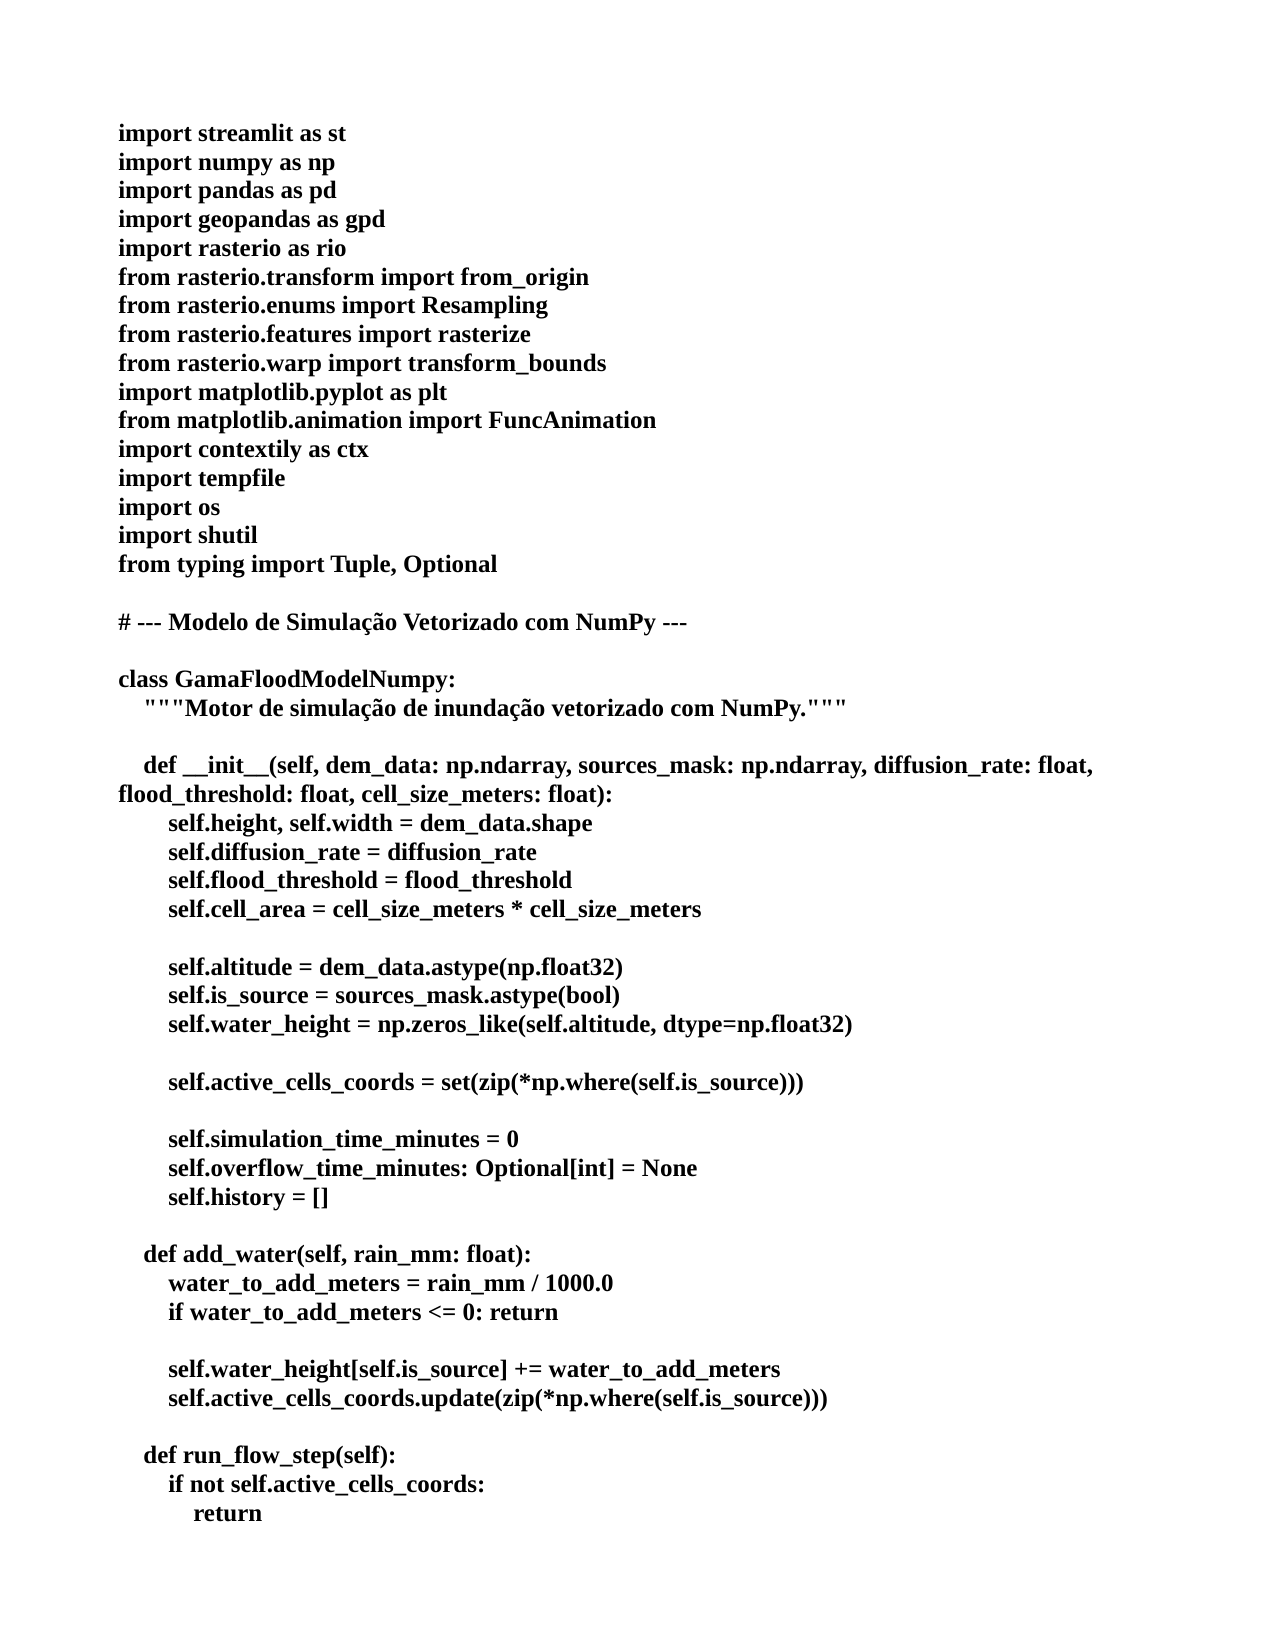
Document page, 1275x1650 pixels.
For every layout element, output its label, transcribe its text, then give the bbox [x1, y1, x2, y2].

text import rasterio as rio [118, 233, 1157, 262]
text from matplotlib.animation import FuncAnimation [118, 406, 1157, 434]
text import shutil [118, 521, 1157, 549]
text from rasterio.warp import transform_bounds [118, 348, 1157, 377]
text """Motor de simulação de inundação vetorizado com NumPy.""" [118, 693, 1157, 722]
text self.diffusion_rate = diffusion_rate [118, 837, 1157, 866]
text import tempfile [118, 463, 1157, 492]
text import matplotlib.pyplot as plt [118, 377, 1157, 406]
text self.simulation_time_minutes = 0 [118, 1124, 1157, 1153]
text import geopandas as gpd [118, 204, 1157, 233]
text if water_to_add_meters <= 0: return [118, 1297, 1157, 1326]
text from rasterio.features import rasterize [118, 319, 1157, 348]
text self.active_cells_coords.update(zip(*np.where(self.is_source))) [118, 1383, 1157, 1412]
text return [118, 1498, 1157, 1527]
text import numpy as np [118, 147, 1157, 176]
text self.altitude = dem_data.astype(np.float32) [118, 952, 1157, 981]
text class GamaFloodModelNumpy: [118, 664, 1157, 693]
text def __init__(self, dem_data: np.ndarray, sources_mask: np.ndarray, diffusion_rate: float, flood_threshold: float, cell_size_meters: float): [118, 751, 1157, 808]
text from typing import Tuple, Optional [118, 549, 1157, 578]
text import pandas as pd [118, 176, 1157, 204]
text import contextily as ctx [118, 434, 1157, 463]
text if not self.active_cells_coords: [118, 1469, 1157, 1498]
text # --- Modelo de Simulação Vetorizado com NumPy --- [118, 607, 1157, 636]
text self.is_source = sources_mask.astype(bool) [118, 981, 1157, 1009]
text self.flood_threshold = flood_threshold [118, 866, 1157, 894]
text self.overflow_time_minutes: Optional[int] = None [118, 1153, 1157, 1182]
text from rasterio.transform import from_origin [118, 262, 1157, 291]
text self.height, self.width = dem_data.shape [118, 808, 1157, 837]
text self.history = [] [118, 1182, 1157, 1211]
text self.water_height = np.zeros_like(self.altitude, dtype=np.float32) [118, 1009, 1157, 1038]
text self.water_height[self.is_source] += water_to_add_meters [118, 1354, 1157, 1383]
text self.cell_area = cell_size_meters * cell_size_meters [118, 894, 1157, 923]
text from rasterio.enums import Resampling [118, 291, 1157, 319]
text import streamlit as st [118, 118, 1157, 147]
text import os [118, 492, 1157, 521]
text def add_water(self, rain_mm: float): [118, 1239, 1157, 1268]
text water_to_add_meters = rain_mm / 1000.0 [118, 1268, 1157, 1297]
text self.active_cells_coords = set(zip(*np.where(self.is_source))) [118, 1067, 1157, 1096]
text def run_flow_step(self): [118, 1441, 1157, 1469]
